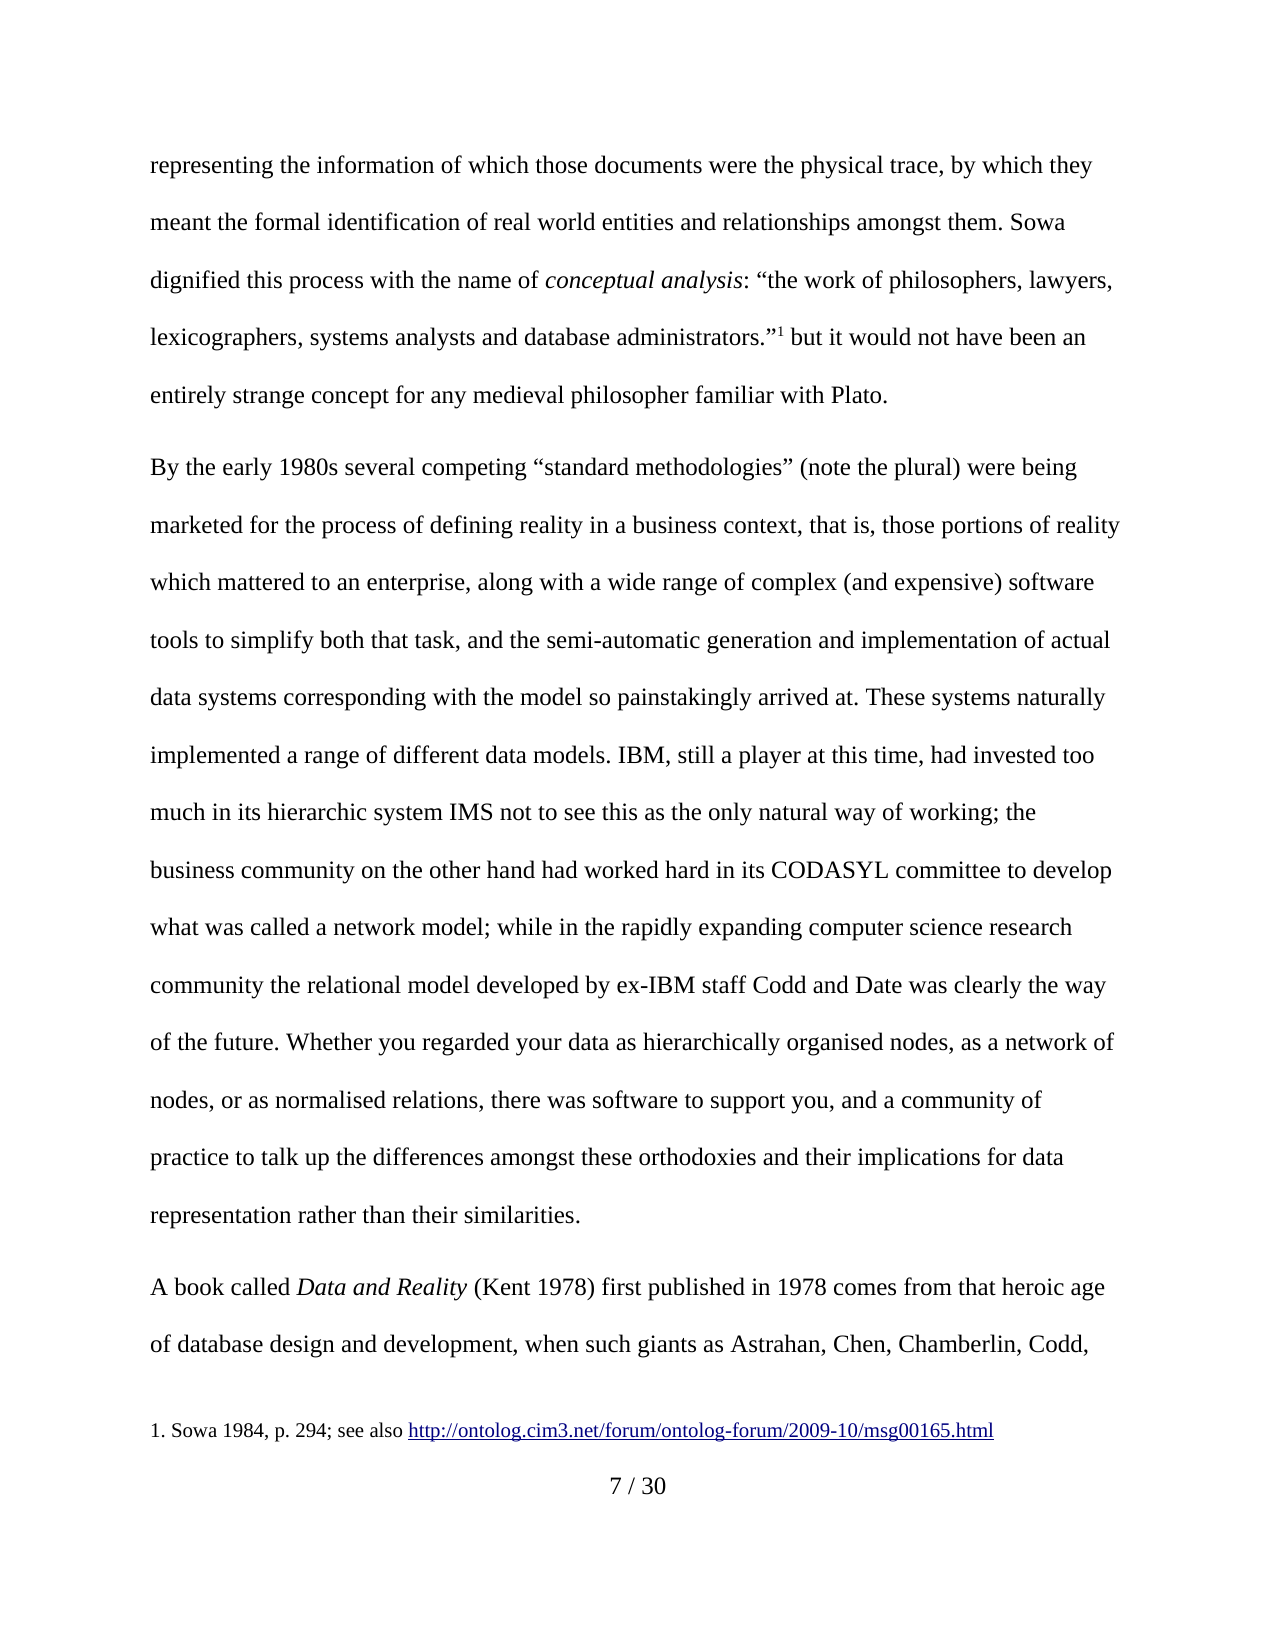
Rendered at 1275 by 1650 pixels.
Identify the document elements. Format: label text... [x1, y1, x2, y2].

text . Sowa 1984, p. 294; see also http://ontolog.cim3.net/forum/ontolog-forum/2009-10/msg00165.html [150, 1418, 1125, 1442]
text A book called Data and Reality (Kent 1978) first published in 1978 comes from that heroic age of database design and development, when such giants as Astrahan, Chen, Chamberlin, Codd, [150, 1272, 1125, 1358]
text By the early 1980s several competing “standard methodologies” (note the plural) were being marketed for the process of defining reality in a business context, that is, those portions of reality which mattered to an enterprise, along with a wide range of complex (and expensive) software tools to simplify both that task, and the semi-automatic generation and implementation of actual data systems corresponding with the model so painstakingly arrived at. These systems naturally implemented a range of different data models. IBM, still a player at this time, had invested too much in its hierarchic system IMS not to see this as the only natural way of working; the business community on the other hand had worked hard in its CODASYL committee to develop what was called a network model; while in the rapidly expanding computer science research community the relational model developed by ex-IBM staff Codd and Date was clearly the way of the future. Whether you regarded your data as hierarchically organised nodes, as a network of nodes, or as normalised relations, there was software to support you, and a community of practice to talk up the differences amongst these orthodoxies and their implications for data representation rather than their similarities. [150, 452, 1125, 1228]
text representing the information of which those documents were the physical trace, by which they meant the formal identification of real world entities and relationships amongst them. Sowa dignified this process with the name of conceptual analysis: “the work of philosophers, lawyers, lexicographers, systems analysts and database administrators.” but it would not have been an entirely strange concept for any medieval philosopher familiar with Plato. [150, 150, 1125, 409]
